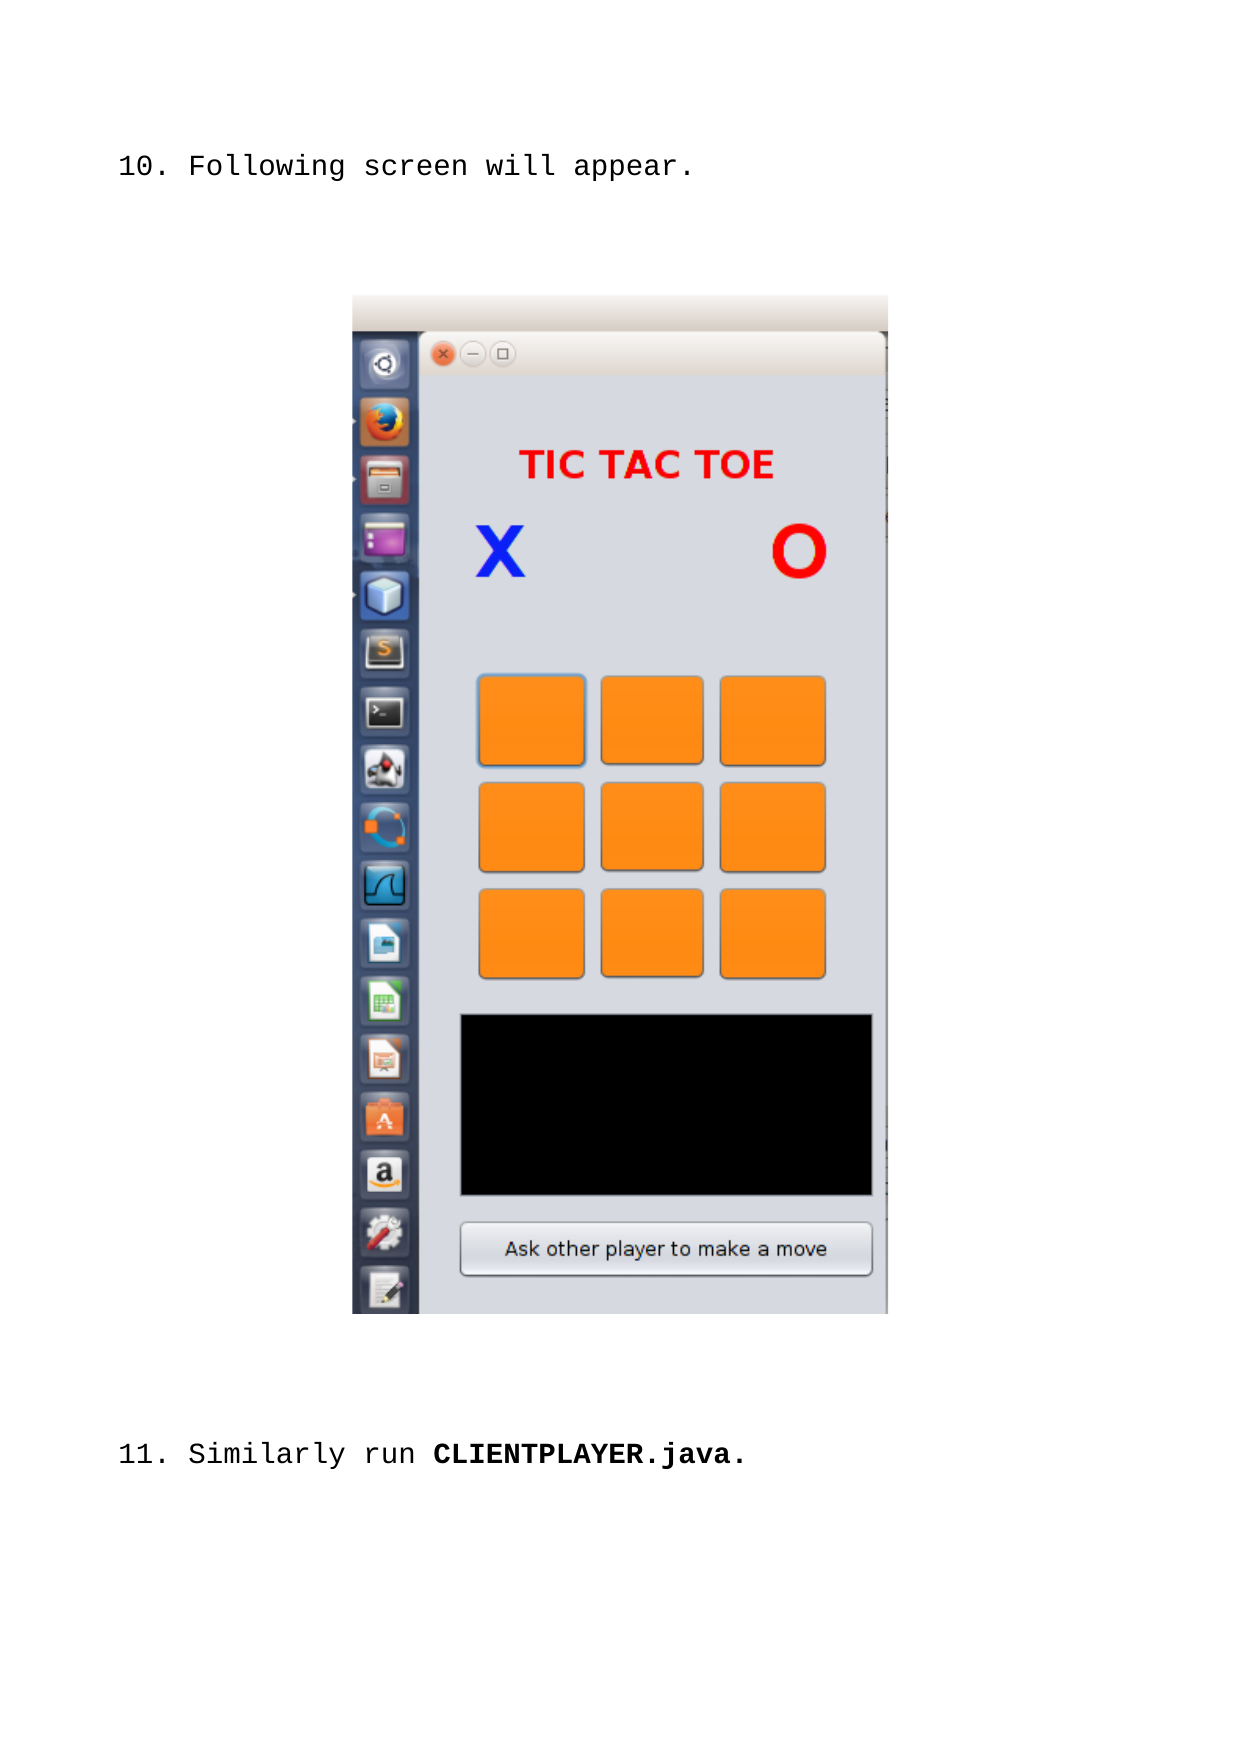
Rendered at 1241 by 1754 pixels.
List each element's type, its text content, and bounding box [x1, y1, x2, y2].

text 11. Similarly run CLIENTPLAYER.java. [118, 1439, 1122, 1472]
picture [352, 294, 889, 1314]
text 10. Following screen will appear. [118, 151, 1122, 184]
